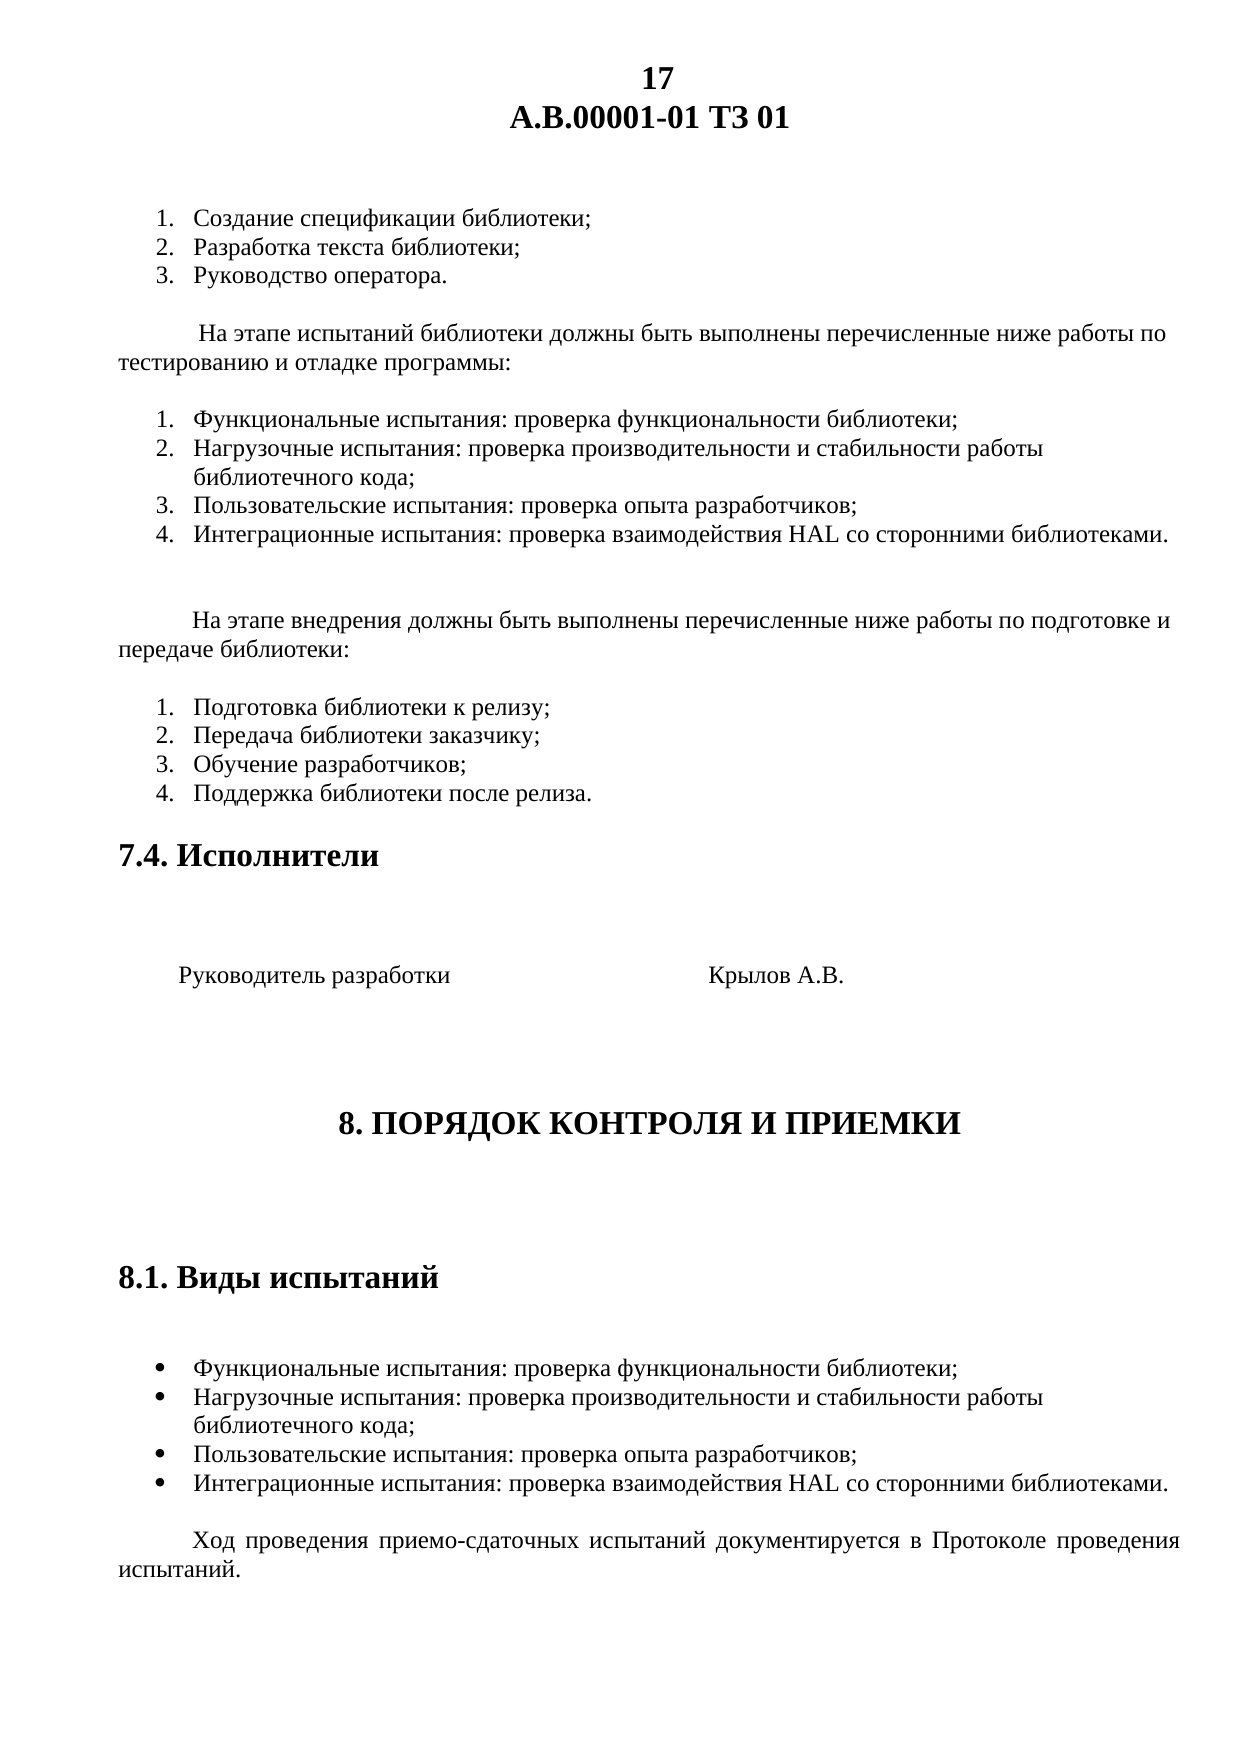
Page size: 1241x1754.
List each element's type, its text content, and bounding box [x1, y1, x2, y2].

list Интеграционные испытания: проверка взаимодействия HAL со сторонними библиотеками. [156, 1468, 1181, 1497]
list Интеграционные испытания: проверка взаимодействия HAL со сторонними библиотеками. [156, 519, 1181, 548]
subtitle Виды испытаний [118, 1257, 1181, 1295]
list Разработка текста библиотеки; [156, 232, 1181, 260]
list Руководство оператора. [156, 260, 1181, 289]
list Поддержка библиотеки после релиза. [156, 778, 1181, 807]
list Нагрузочные испытания: проверка производительности и стабильности работы библиотечного кода; [156, 1382, 1181, 1439]
list Пользовательские испытания: проверка опыта разработчиков; [156, 490, 1181, 519]
list Функциональные испытания: проверка функциональности библиотеки; [156, 1353, 1181, 1382]
list Передача библиотеки заказчику; [156, 720, 1181, 749]
text Ход проведения приемо-сдаточных испытаний документируется в Протоколе проведения испытаний. [118, 1525, 1181, 1583]
text На этапе испытаний библиотеки должны быть выполнены перечисленные ниже работы по тестированию и отладке программы: [118, 318, 1181, 375]
list Нагрузочные испытания: проверка производительности и стабильности работы библиотечного кода; [156, 433, 1181, 490]
list Подготовка библиотеки к релизу; [156, 692, 1181, 720]
list Функциональные испытания: проверка функциональности библиотеки; [156, 404, 1181, 433]
subtitle Исполнители [118, 835, 1181, 874]
subtitle Порядок контроля и приемки [118, 1104, 1181, 1142]
text На этапе внедрения должны быть выполнены перечисленные ниже работы по подготовке и передаче библиотеки: [118, 605, 1181, 663]
list Обучение разработчиков; [156, 749, 1181, 778]
text Руководитель разработки Крылов А.В. [163, 960, 1181, 989]
list Пользовательские испытания: проверка опыта разработчиков; [156, 1439, 1181, 1468]
list Создание спецификации библиотеки; [156, 203, 1181, 232]
